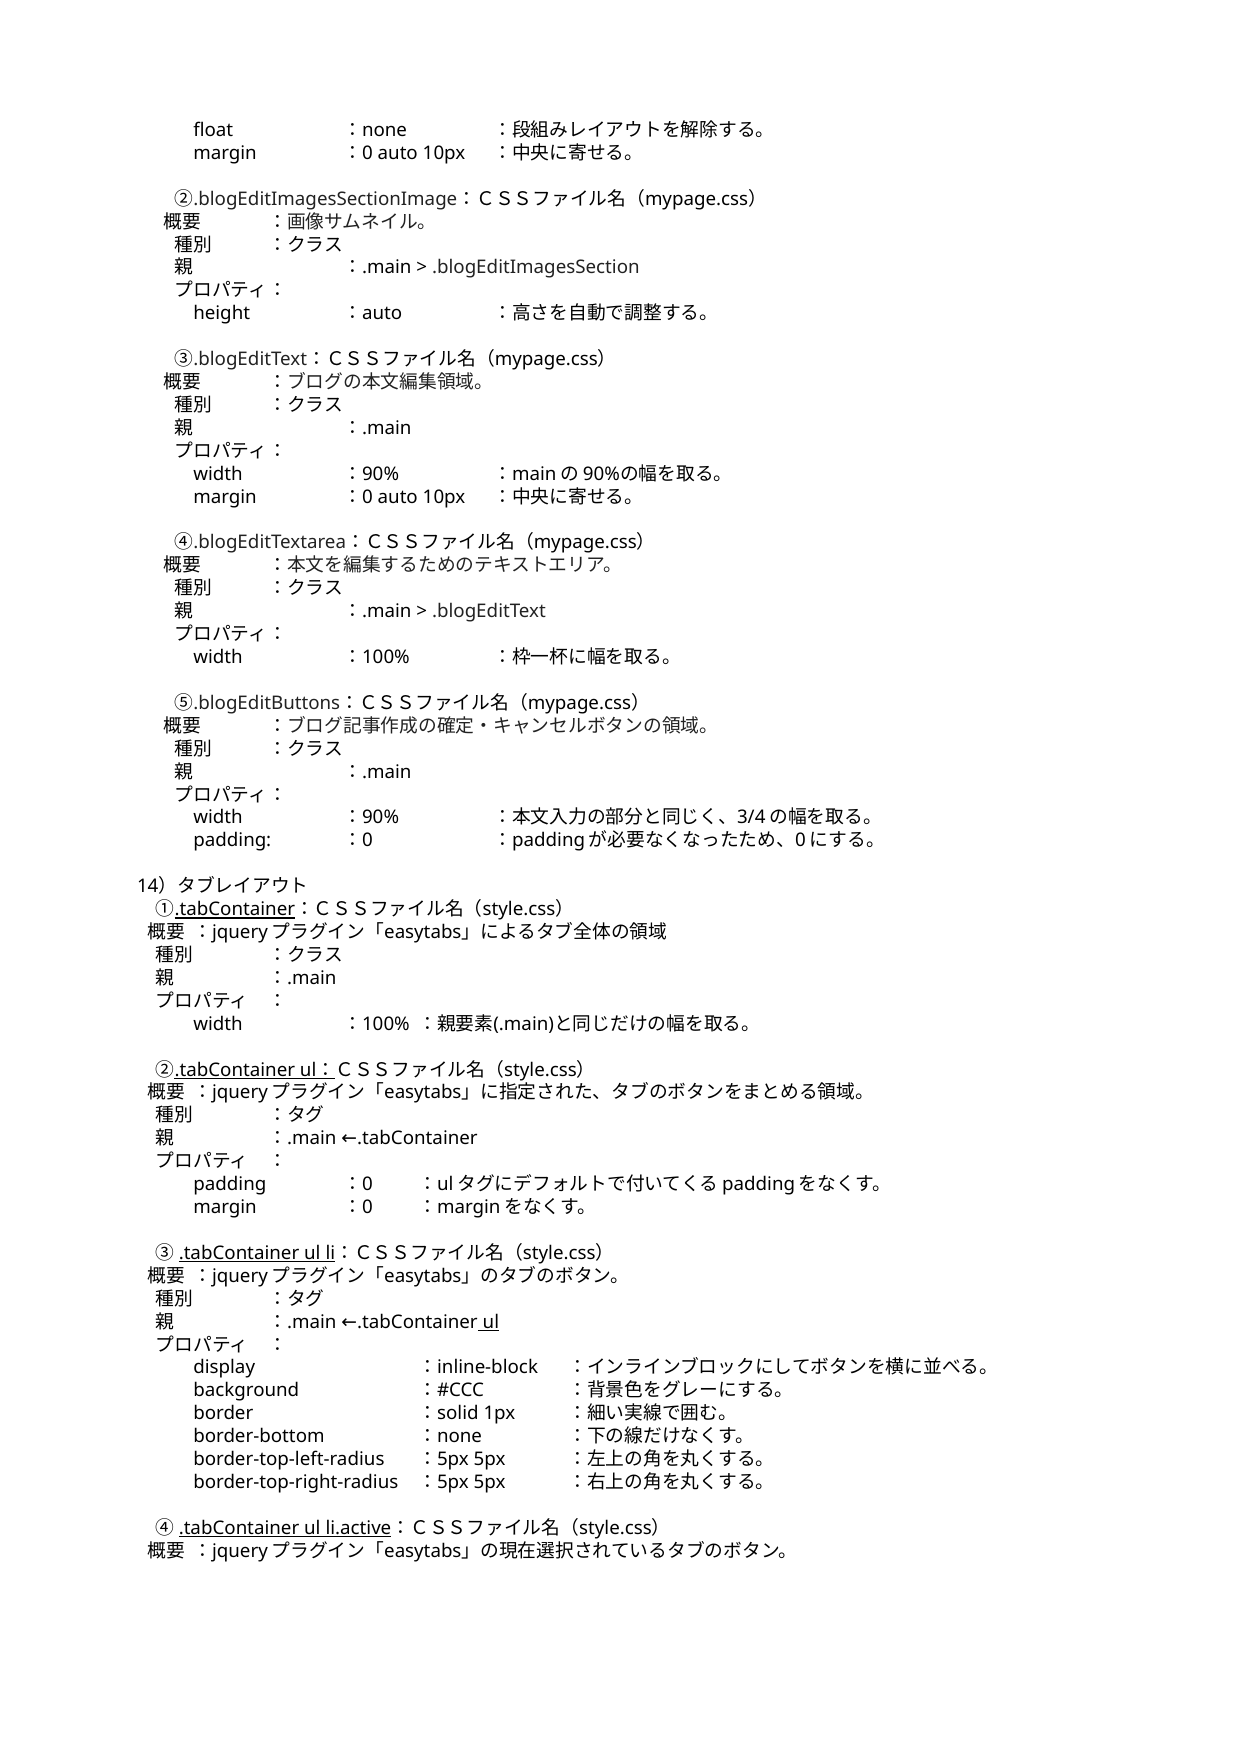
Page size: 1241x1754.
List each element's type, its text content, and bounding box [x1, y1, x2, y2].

text 種別 ：クラス [118, 233, 1122, 256]
text 概要 ：jqueryプラグイン「easytabs」によるタブ全体の領域 [118, 920, 1122, 943]
text 親 ：.main > .blogEditText [118, 599, 1122, 622]
text margin ：0 auto 10px ：中央に寄せる。 [118, 485, 1122, 508]
text ③.blogEditText：ＣＳＳファイル名（mypage.css） [118, 347, 1122, 370]
text プロパティ ： [118, 278, 1122, 301]
text ④ .tabContainer ul li.active：ＣＳＳファイル名（style.css） [118, 1516, 1122, 1539]
text プロパティ ： [118, 1149, 1122, 1172]
text width ：100% ：枠一杯に幅を取る。 [118, 645, 1122, 668]
text 親 ：.main ←.tabContainer ul [118, 1310, 1122, 1333]
text 概要 ：画像サムネイル。 [118, 210, 1122, 233]
text border-bottom ：none ：下の線だけなくす。 [118, 1424, 1122, 1447]
text 種別 ：クラス [118, 737, 1122, 760]
text border-top-left-radius ：5px 5px ：左上の角を丸くする。 [118, 1447, 1122, 1470]
text 概要 ：本文を編集するためのテキストエリア。 [118, 553, 1122, 576]
text 概要 ：ブログ記事作成の確定・キャンセルボタンの領域。 [118, 714, 1122, 737]
text プロパティ ： [118, 783, 1122, 806]
text ①.tabContainer：ＣＳＳファイル名（style.css） [118, 897, 1122, 920]
text background ：#CCC ：背景色をグレーにする。 [118, 1378, 1122, 1401]
text ③ .tabContainer ul li：ＣＳＳファイル名（style.css） [118, 1241, 1122, 1264]
text border-top-right-radius ：5px 5px ：右上の角を丸くする。 [118, 1470, 1122, 1493]
text 種別 ：タグ [118, 1103, 1122, 1126]
text 親 ：.main ←.tabContainer [118, 1126, 1122, 1149]
text margin ：0 auto 10px ：中央に寄せる。 [118, 141, 1122, 164]
text 親 ：.main [118, 760, 1122, 783]
text プロパティ ： [118, 439, 1122, 462]
text width ：90% ：本文入力の部分と同じく、3/4の幅を取る。 [118, 806, 1122, 828]
text 親 ：.main > .blogEditImagesSection [118, 256, 1122, 278]
text 概要 ：jqueryプラグイン「easytabs」の現在選択されているタブのボタン。 [118, 1539, 1122, 1562]
text width ：100% ：親要素(.main)と同じだけの幅を取る。 [118, 1012, 1122, 1035]
text 概要 ：jqueryプラグイン「easytabs」に指定された、タブのボタンをまとめる領域。 [118, 1081, 1122, 1103]
text float ：none ：段組みレイアウトを解除する。 [118, 118, 1122, 141]
text 種別 ：クラス [118, 576, 1122, 599]
text border ：solid 1px ：細い実線で囲む。 [118, 1401, 1122, 1424]
text プロパティ ： [118, 622, 1122, 645]
text width ：90% ：mainの90%の幅を取る。 [118, 462, 1122, 485]
text ④.blogEditTextarea：ＣＳＳファイル名（mypage.css） [118, 531, 1122, 553]
text 概要 ：jqueryプラグイン「easytabs」のタブのボタン。 [118, 1264, 1122, 1287]
text プロパティ ： [118, 1333, 1122, 1356]
text ②.tabContainer ul：ＣＳＳファイル名（style.css） [118, 1058, 1122, 1081]
text ⑤.blogEditButtons：ＣＳＳファイル名（mypage.css） [118, 691, 1122, 714]
text margin ：0 ：marginをなくす。 [118, 1195, 1122, 1218]
text 種別 ：タグ [118, 1287, 1122, 1310]
text 親 ：.main [118, 966, 1122, 989]
text 概要 ：ブログの本文編集領域。 [118, 370, 1122, 393]
text padding ：0 ：ulタグにデフォルトで付いてくるpaddingをなくす。 [118, 1172, 1122, 1195]
text ②.blogEditImagesSectionImage：ＣＳＳファイル名（mypage.css） [118, 187, 1122, 210]
text height ：auto ：高さを自動で調整する。 [118, 301, 1122, 324]
text 種別 ：クラス [118, 393, 1122, 416]
text 親 ：.main [118, 416, 1122, 439]
text 14）タブレイアウト [118, 874, 1122, 897]
text 種別 ：クラス [118, 943, 1122, 966]
text プロパティ ： [118, 989, 1122, 1012]
text padding: ：0 ：paddingが必要なくなったため、0にする。 [118, 828, 1122, 851]
text display ：inline-block ：インラインブロックにしてボタンを横に並べる。 [118, 1356, 1122, 1378]
